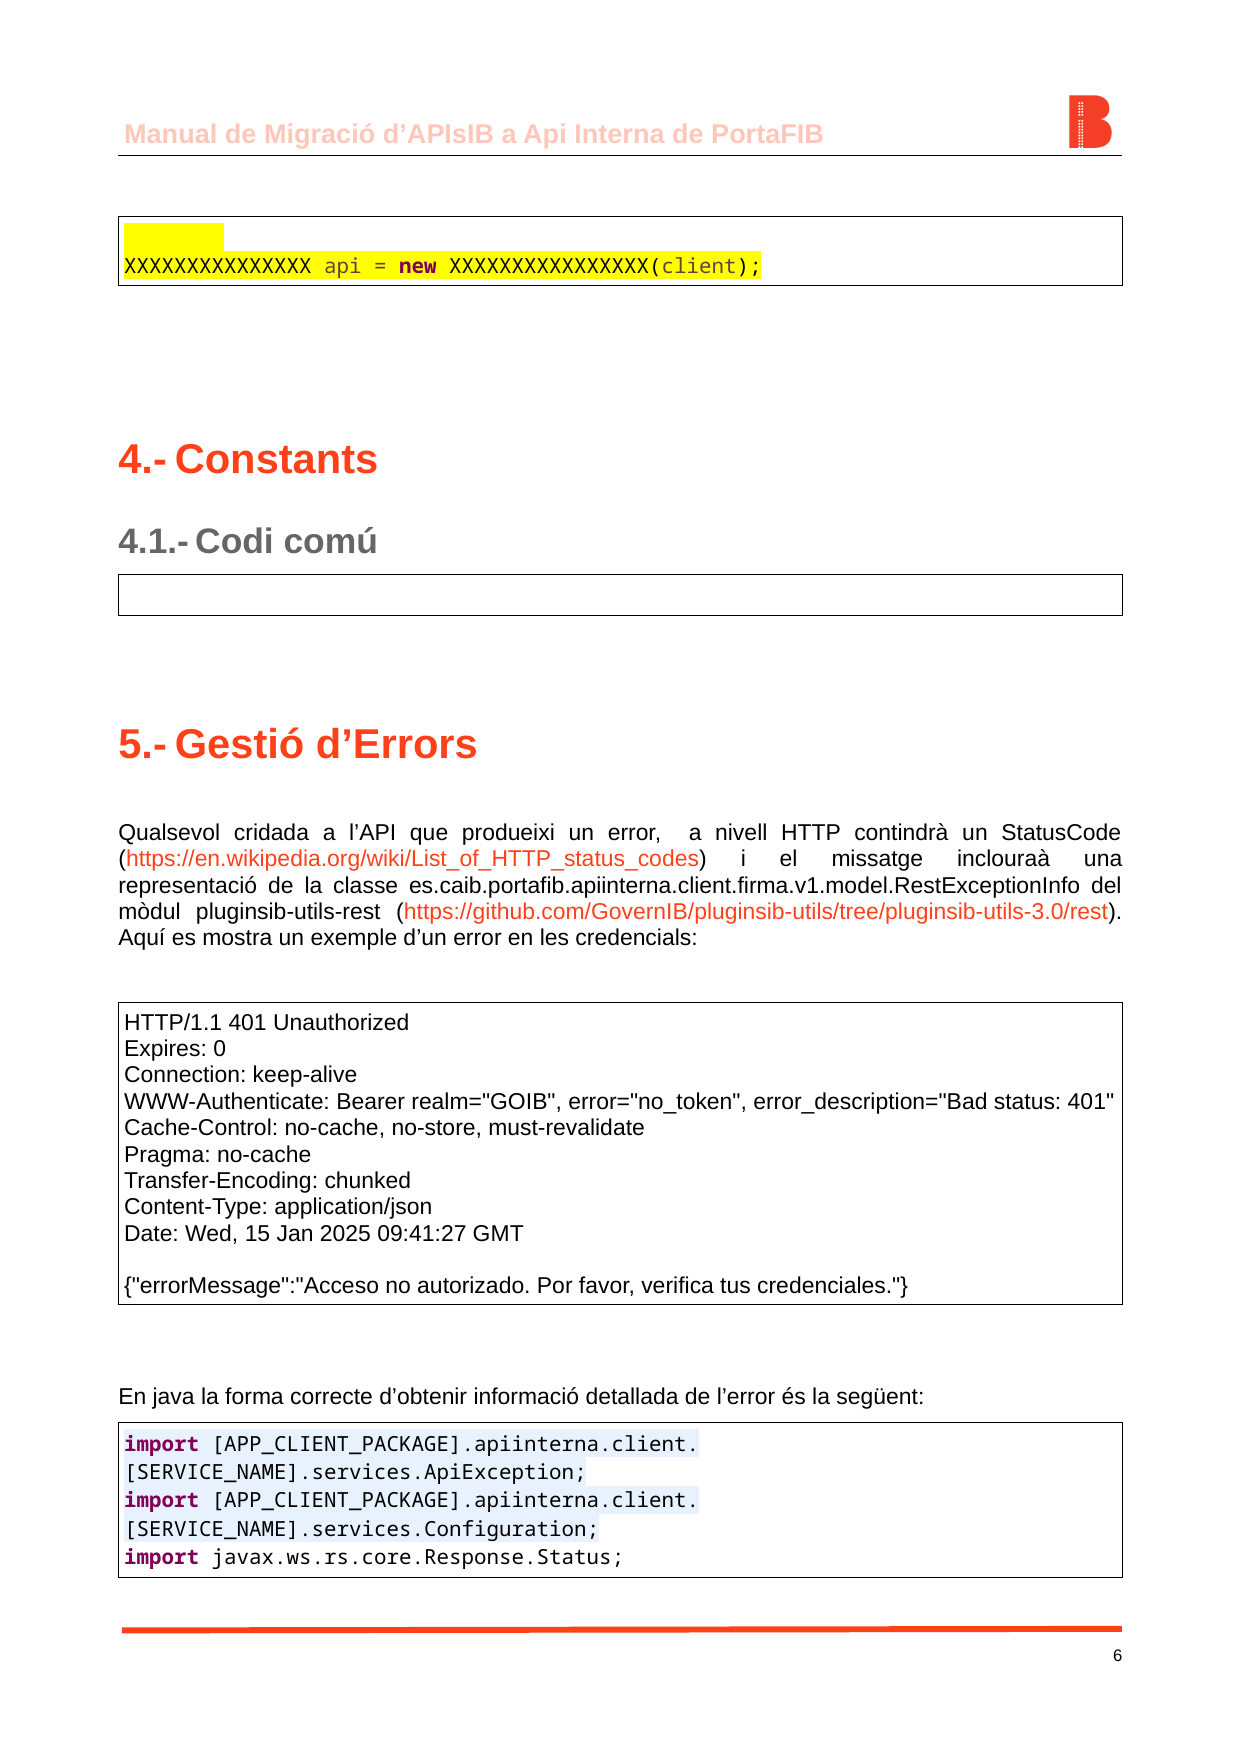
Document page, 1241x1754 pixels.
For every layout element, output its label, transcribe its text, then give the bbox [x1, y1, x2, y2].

subtitle Codi comú [118, 520, 1122, 561]
table_header import [APP_CLIENT_PACKAGE].apiinterna.client.[SERVICE_NAME].services.ApiException; import [APP_CLIENT_PACKAGE].apiinterna.client.[SERVICE_NAME].services.Configuration; import javax.ws.rs.core.Response.Status; [119, 1423, 1122, 1577]
subtitle Gestió d’Errors [118, 719, 1122, 767]
table_header HTTP/1.1 401 Unauthorized Expires: 0 Connection: keep-alive WWW-Authenticate: Bearer realm="GOIB", error="no_token", error_description="Bad status: 401" Cache-Control: no-cache, no-store, must-revalidate Pragma: no-cache Transfer-Encoding: chunked Content-Type: application/json Date: Wed, 15 Jan 2025 09:41:27 GMT {"errorMessage":"Acceso no autorizado. Por favor, verifica tus credenciales."} [119, 1003, 1122, 1304]
text Qualsevol cridada a l’API que produeixi un error, a nivell HTTP contindrà un StatusCode (https://en.wikipedia.org/wiki/List_of_HTTP_status_codes) i el missatge inclouraà una representació de la classe es.caib.portafib.apiinterna.client.firma.v1.model.RestExceptionInfo del mòdul pluginsib-utils-rest (https://github.com/GovernIB/pluginsib-utils/tree/pluginsib-utils-3.0/rest). Aquí es mostra un exemple d’un error en les credencials: [118, 819, 1122, 951]
text En java la forma correcte d’obtenir informació detallada de l’error és la següent: [118, 1383, 1122, 1409]
table_header [119, 575, 1122, 614]
subtitle Constants [118, 435, 1122, 483]
table_header XXXXXXXXXXXXXXX api = new XXXXXXXXXXXXXXXX(client); [119, 217, 1122, 285]
picture [1063, 94, 1117, 150]
